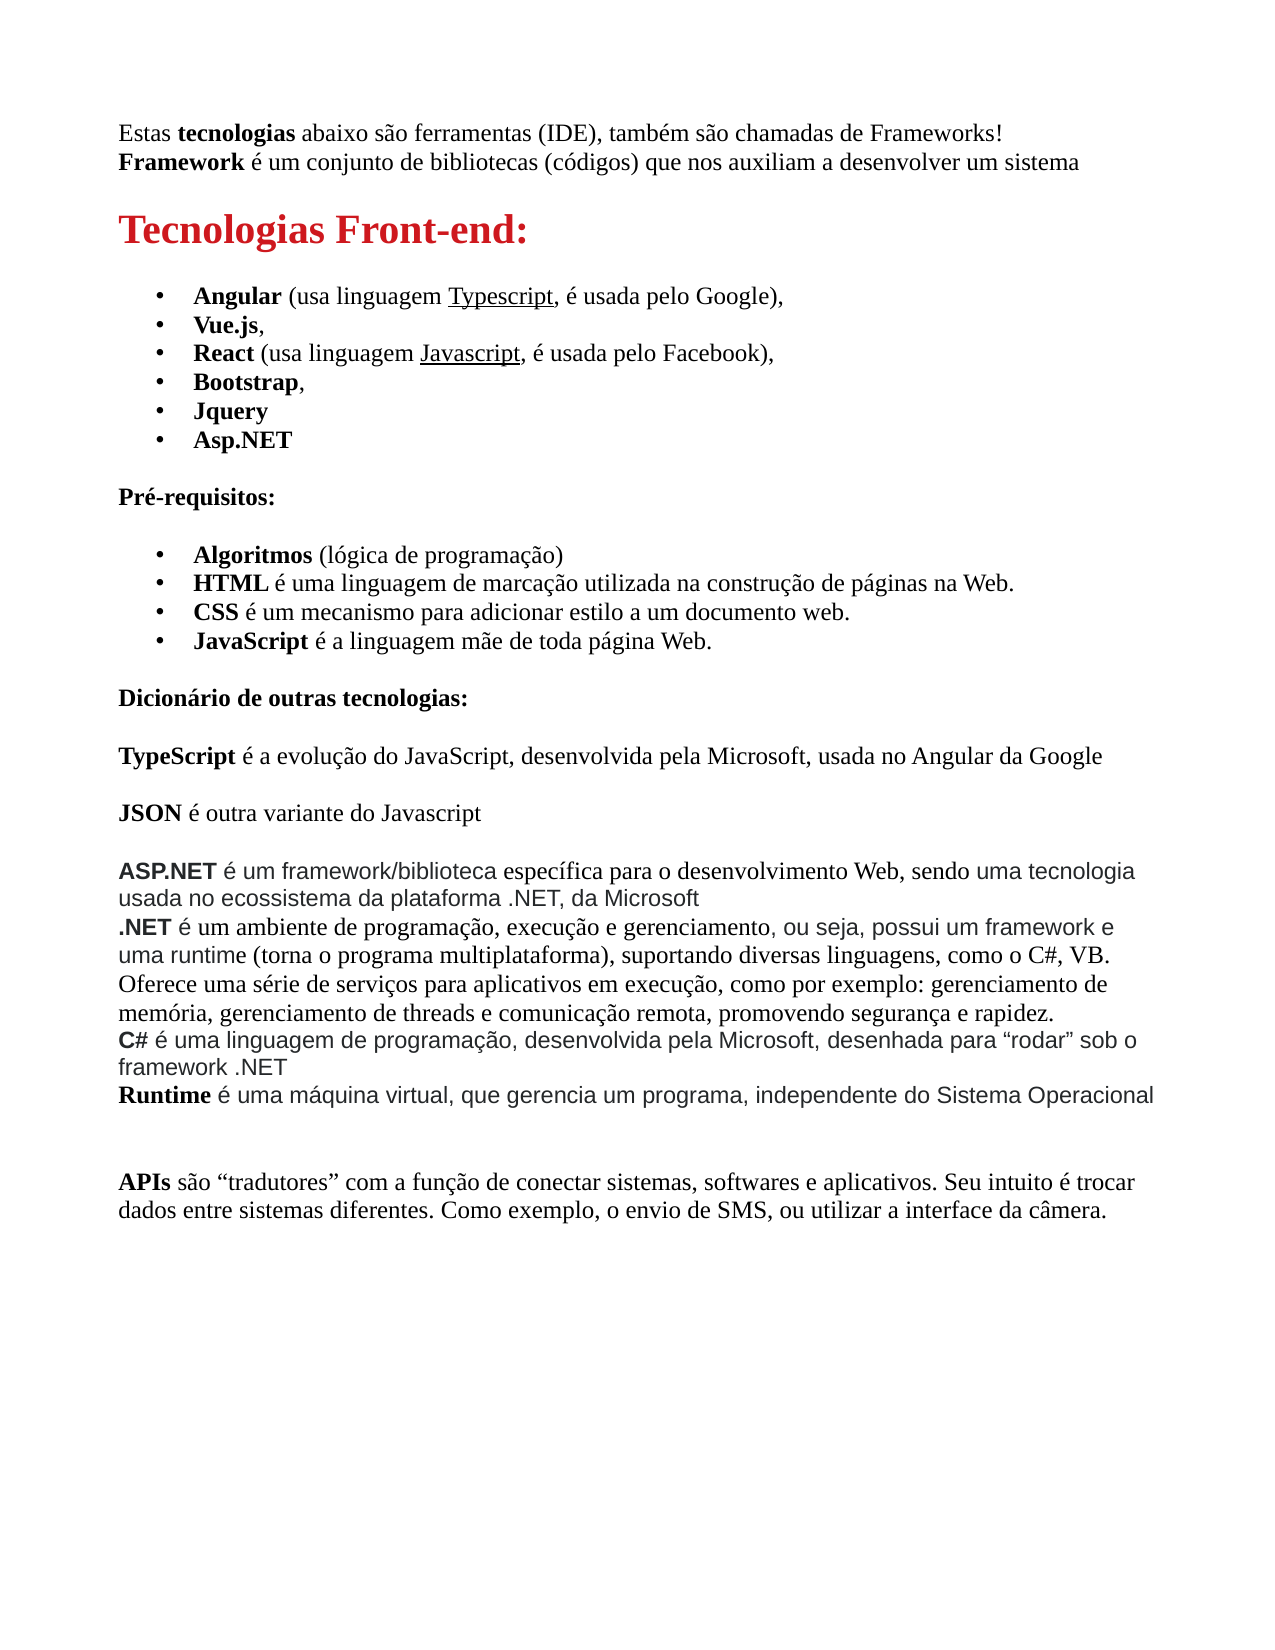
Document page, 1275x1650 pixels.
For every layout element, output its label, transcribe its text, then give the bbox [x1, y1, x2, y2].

text .NET é um ambiente de programação, execução e gerenciamento, ou seja, possui um framework e uma runtime (torna o programa multiplataforma), suportando diversas linguagens, como o C#, VB. [118, 912, 1157, 969]
list Asp.NET [156, 425, 1157, 453]
list JavaScript é a linguagem mãe de toda página Web. [156, 626, 1157, 655]
text Dicionário de outras tecnologias: [118, 683, 1157, 712]
text JSON é outra variante do Javascript [118, 798, 1157, 827]
text Oferece uma série de serviços para aplicativos em execução, como por exemplo: gerenciamento de memória, gerenciamento de threads e comunicação remota, promovendo segurança e rapidez. [118, 969, 1157, 1027]
list Jquery [156, 396, 1157, 425]
text Runtime é uma máquina virtual, que gerencia um programa, independente do Sistema Operacional [118, 1080, 1157, 1109]
list CSS é um mecanismo para adicionar estilo a um documento web. [156, 597, 1157, 626]
list Angular (usa linguagem Typescript, é usada pelo Google), [156, 281, 1157, 310]
text Pré-requisitos: [118, 482, 1157, 540]
text C# é uma linguagem de programação, desenvolvida pela Microsoft, desenhada para “rodar” sob o framework .NET [118, 1027, 1157, 1080]
text ASP.NET é um framework/biblioteca específica para o desenvolvimento Web, sendo uma tecnologia usada no ecossistema da plataforma .NET, da Microsoft [118, 856, 1157, 912]
text Estas tecnologias abaixo são ferramentas (IDE), também são chamadas de Frameworks! [118, 118, 1157, 147]
text Framework é um conjunto de bibliotecas (códigos) que nos auxiliam a desenvolver um sistema [118, 147, 1157, 176]
list Algoritmos (lógica de programação) [156, 540, 1157, 568]
list React (usa linguagem Javascript, é usada pelo Facebook), [156, 338, 1157, 367]
text TypeScript é a evolução do JavaScript, desenvolvida pela Microsoft, usada no Angular da Google [118, 741, 1157, 770]
text Tecnologias Front-end: [118, 204, 1157, 252]
list Bootstrap, [156, 367, 1157, 396]
text APIs são “tradutores” com a função de conectar sistemas, softwares e aplicativos. Seu intuito é trocar dados entre sistemas diferentes. Como exemplo, o envio de SMS, ou utilizar a interface da câmera. [118, 1167, 1157, 1224]
list Vue.js, [156, 310, 1157, 338]
list HTML é uma linguagem de marcação utilizada na construção de páginas na Web. [156, 568, 1157, 597]
